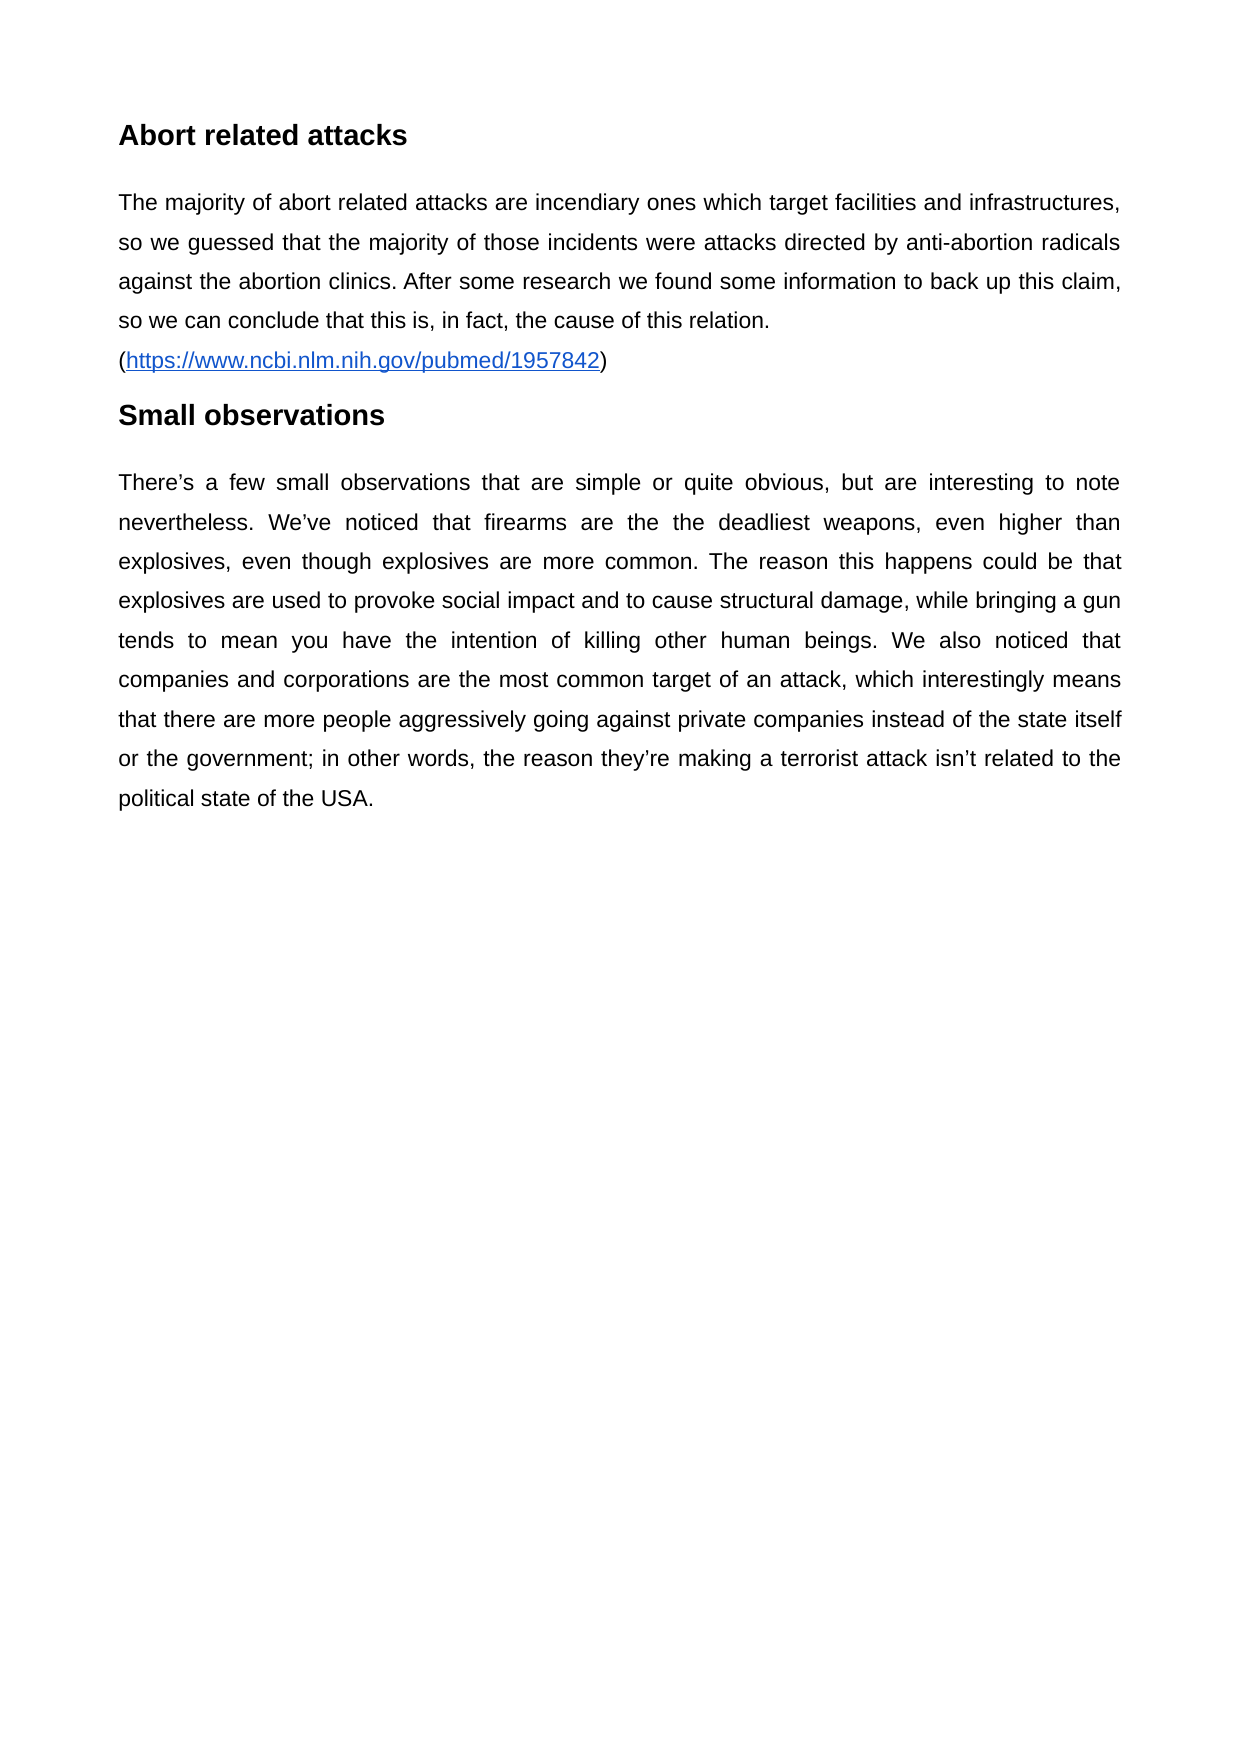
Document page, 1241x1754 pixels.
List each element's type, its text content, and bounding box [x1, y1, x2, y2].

text (https://www.ncbi.nlm.nih.gov/pubmed/1957842) [118, 347, 1122, 373]
text The majority of abort related attacks are incendiary ones which target facilities and infrastructures, so we guessed that the majority of those incidents were attacks directed by anti-abortion radicals against the abortion clinics. After some research we found some information to back up this claim, so we can conclude that this is, in fact, the cause of this relation. [118, 189, 1122, 334]
text There’s a few small observations that are simple or quite obvious, but are interesting to note nevertheless. We’ve noticed that firearms are the the deadliest weapons, even higher than explosives, even though explosives are more common. The reason this happens could be that explosives are used to provoke social impact and to cause structural damage, while bringing a gun tends to mean you have the intention of killing other human beings. We also noticed that companies and corporations are the most common target of an attack, which interestingly means that there are more people aggressively going against private companies instead of the state itself or the government; in other words, the reason they’re making a terrorist attack isn’t related to the political state of the USA. [118, 469, 1122, 811]
subtitle Small observations [118, 398, 1122, 432]
subtitle Abort related attacks [118, 118, 1122, 152]
